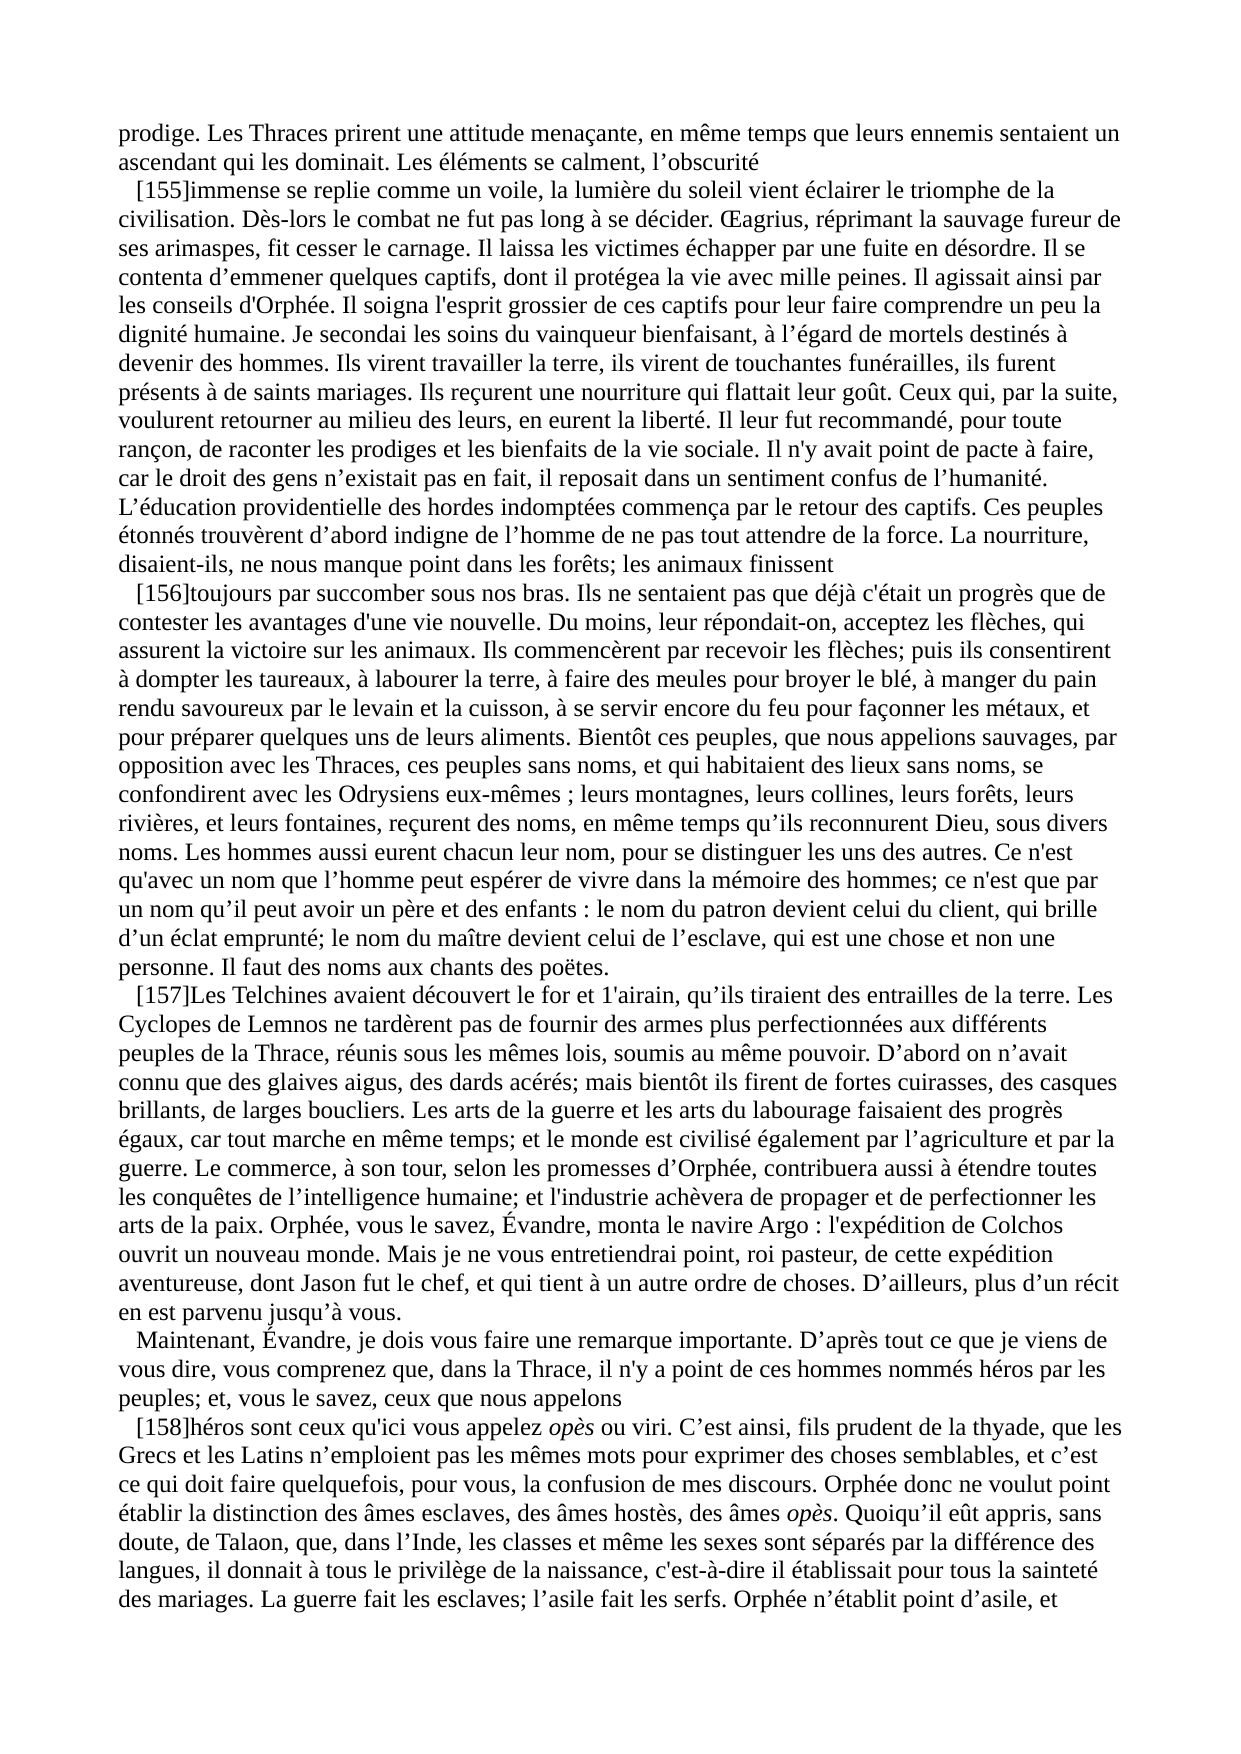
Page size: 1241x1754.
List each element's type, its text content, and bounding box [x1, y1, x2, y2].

text Maintenant, Évandre, je dois vous faire une remarque importante. D’après tout ce que je viens de vous dire, vous comprenez que, dans la Thrace, il n'y a point de ces hommes nommés héros par les peuples; et, vous le savez, ceux que nous appelons [118, 1326, 1122, 1412]
text [155]immense se replie comme un voile, la lumière du soleil vient éclairer le triomphe de la civilisation. Dès-lors le combat ne fut pas long à se décider. Œagrius, réprimant la sauvage fureur de ses arimaspes, fit cesser le carnage. Il laissa les victimes échapper par une fuite en désordre. Il se contenta d’emmener quelques captifs, dont il protégea la vie avec mille peines. Il agissait ainsi par les conseils d'Orphée. Il soigna l'esprit grossier de ces captifs pour leur faire comprendre un peu la dignité humaine. Je secondai les soins du vainqueur bienfaisant, à l’égard de mortels destinés à devenir des hommes. Ils virent travailler la terre, ils virent de touchantes funérailles, ils furent présents à de saints mariages. Ils reçurent une nourriture qui flattait leur goût. Ceux qui, par la suite, voulurent retourner au milieu des leurs, en eurent la liberté. Il leur fut recommandé, pour toute rançon, de raconter les prodiges et les bienfaits de la vie sociale. Il n'y avait point de pacte à faire, car le droit des gens n’existait pas en fait, il reposait dans un sentiment confus de l’humanité. L’éducation providentielle des hordes indomptées commença par le retour des captifs. Ces peuples étonnés trouvèrent d’abord indigne de l’homme de ne pas tout attendre de la force. La nourriture, disaient-ils, ne nous manque point dans les forêts; les animaux finissent [118, 176, 1122, 578]
text [158]héros sont ceux qu'ici vous appelez opès ou viri. C’est ainsi, fils prudent de la thyade, que les Grecs et les Latins n’emploient pas les mêmes mots pour exprimer des choses semblables, et c’est ce qui doit faire quelquefois, pour vous, la confusion de mes discours. Orphée donc ne voulut point établir la distinction des âmes esclaves, des âmes hostès, des âmes opès. Quoiqu’il eût appris, sans doute, de Talaon, que, dans l’Inde, les classes et même les sexes sont séparés par la différence des langues, il donnait à tous le privilège de la naissance, c'est-à-dire il établissait pour tous la sainteté des mariages. La guerre fait les esclaves; l’asile fait les serfs. Orphée n’établit point d’asile, et [118, 1412, 1122, 1613]
text [156]toujours par succomber sous nos bras. Ils ne sentaient pas que déjà c'était un progrès que de contester les avantages d'une vie nouvelle. Du moins, leur répondait-on, acceptez les flèches, qui assurent la victoire sur les animaux. Ils commencèrent par recevoir les flèches; puis ils consentirent à dompter les taureaux, à labourer la terre, à faire des meules pour broyer le blé, à manger du pain rendu savoureux par le levain et la cuisson, à se servir encore du feu pour façonner les métaux, et pour préparer quelques uns de leurs aliments. Bientôt ces peuples, que nous appelions sauvages, par opposition avec les Thraces, ces peuples sans noms, et qui habitaient des lieux sans noms, se confondirent avec les Odrysiens eux-mêmes ; leurs montagnes, leurs collines, leurs forêts, leurs rivières, et leurs fontaines, reçurent des noms, en même temps qu’ils reconnurent Dieu, sous divers noms. Les hommes aussi eurent chacun leur nom, pour se distinguer les uns des autres. Ce n'est qu'avec un nom que l’homme peut espérer de vivre dans la mémoire des hommes; ce n'est que par un nom qu’il peut avoir un père et des enfants : le nom du patron devient celui du client, qui brille d’un éclat emprunté; le nom du maître devient celui de l’esclave, qui est une chose et non une personne. Il faut des noms aux chants des poëtes. [118, 578, 1122, 981]
text [157]Les Telchines avaient découvert le for et 1'airain, qu’ils tiraient des entrailles de la terre. Les Cyclopes de Lemnos ne tardèrent pas de fournir des armes plus perfectionnées aux différents peuples de la Thrace, réunis sous les mêmes lois, soumis au même pouvoir. D’abord on n’avait connu que des glaives aigus, des dards acérés; mais bientôt ils firent de fortes cuirasses, des casques brillants, de larges boucliers. Les arts de la guerre et les arts du labourage faisaient des progrès égaux, car tout marche en même temps; et le monde est civilisé également par l’agriculture et par la guerre. Le commerce, à son tour, selon les promesses d’Orphée, contribuera aussi à étendre toutes les conquêtes de l’intelligence humaine; et l'industrie achèvera de propager et de perfectionner les arts de la paix. Orphée, vous le savez, Évandre, monta le navire Argo : l'expédition de Colchos ouvrit un nouveau monde. Mais je ne vous entretiendrai point, roi pasteur, de cette expédition aventureuse, dont Jason fut le chef, et qui tient à un autre ordre de choses. D’ailleurs, plus d’un récit en est parvenu jusqu’à vous. [118, 981, 1122, 1326]
text prodige. Les Thraces prirent une attitude menaçante, en même temps que leurs ennemis sentaient un ascendant qui les dominait. Les éléments se calment, l’obscurité [118, 118, 1122, 176]
